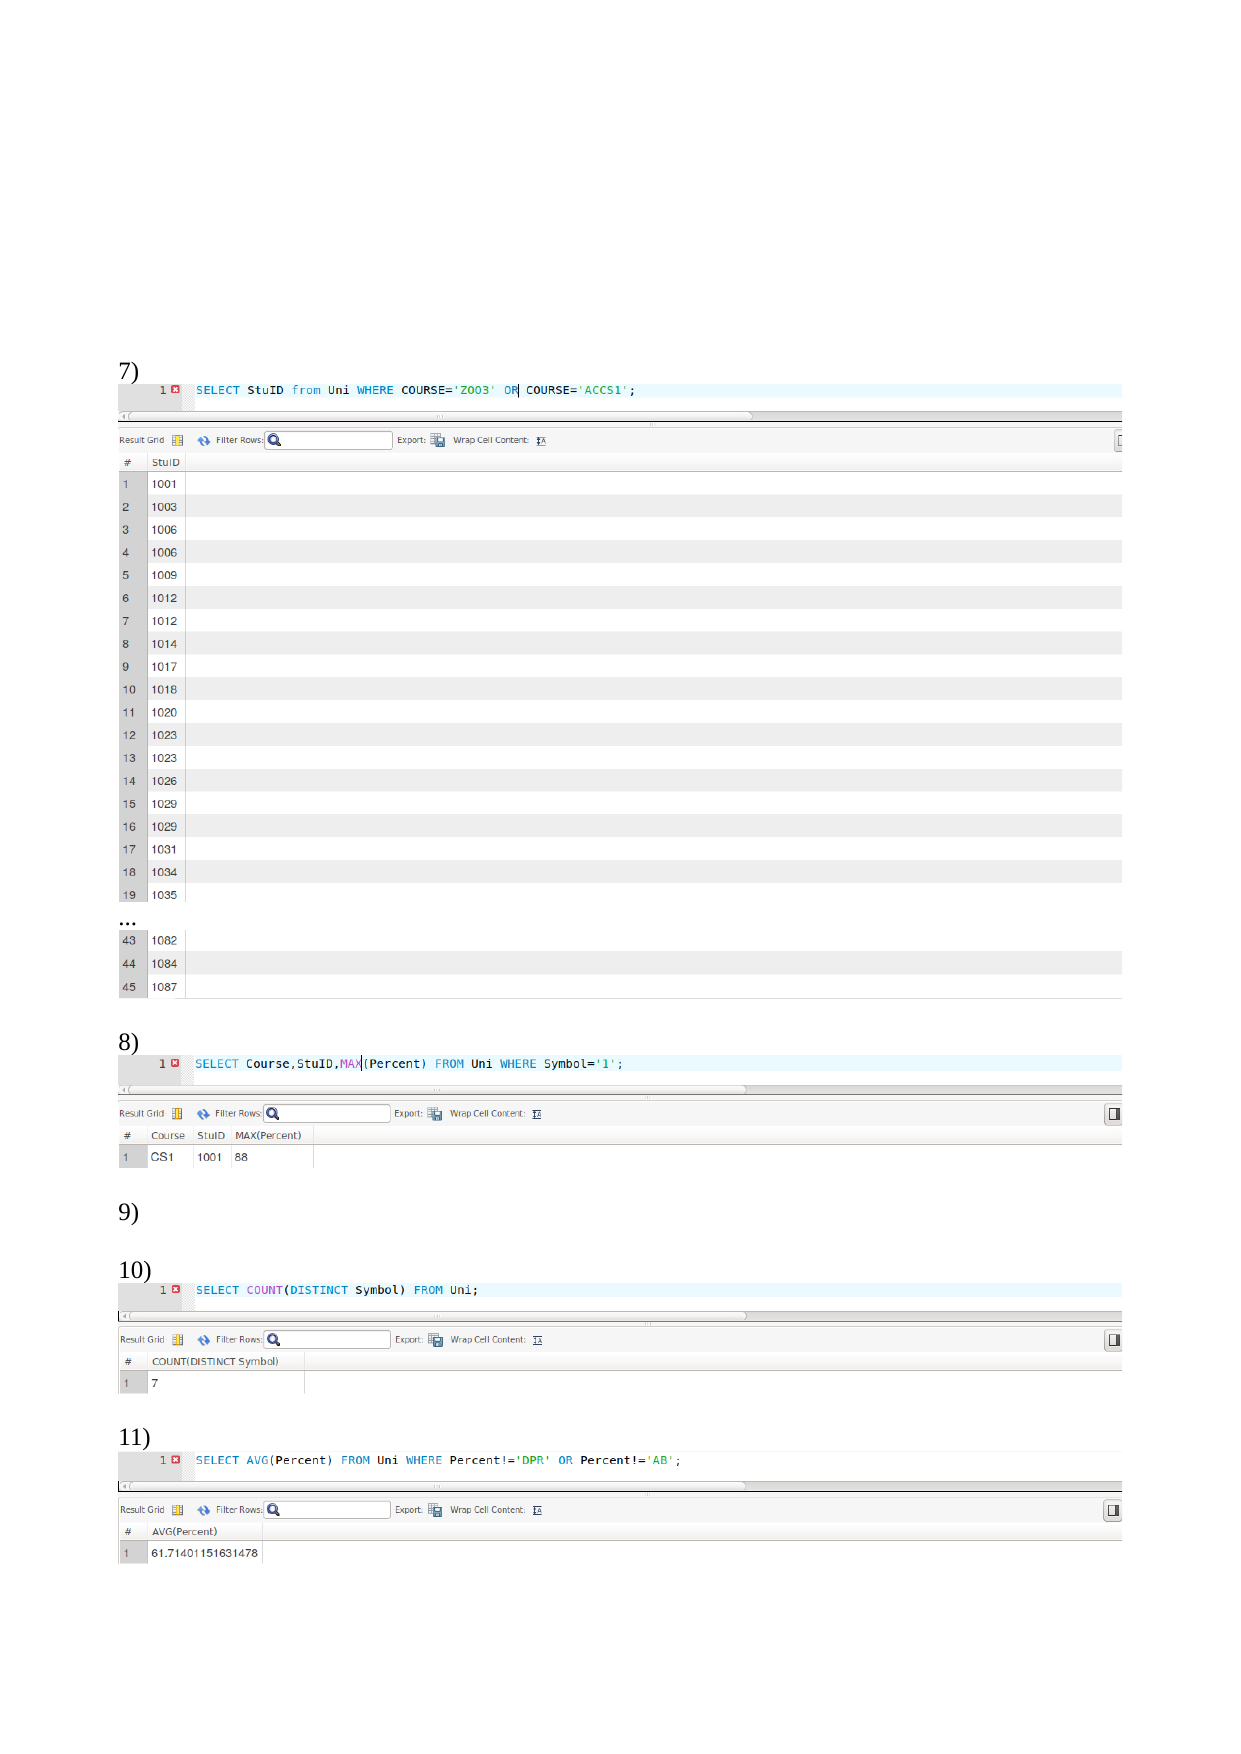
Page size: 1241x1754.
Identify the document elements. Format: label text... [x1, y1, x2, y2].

picture [118, 930, 1123, 999]
picture [118, 384, 1123, 902]
picture [118, 1055, 1123, 1169]
text 7) [118, 356, 1122, 384]
picture [118, 1283, 1123, 1394]
text 8) [118, 1027, 1122, 1055]
text 10) [118, 1255, 1122, 1283]
text 11) [118, 1422, 1122, 1451]
text ... [118, 902, 1122, 930]
text 9) [118, 1197, 1122, 1226]
picture [118, 1451, 1123, 1564]
